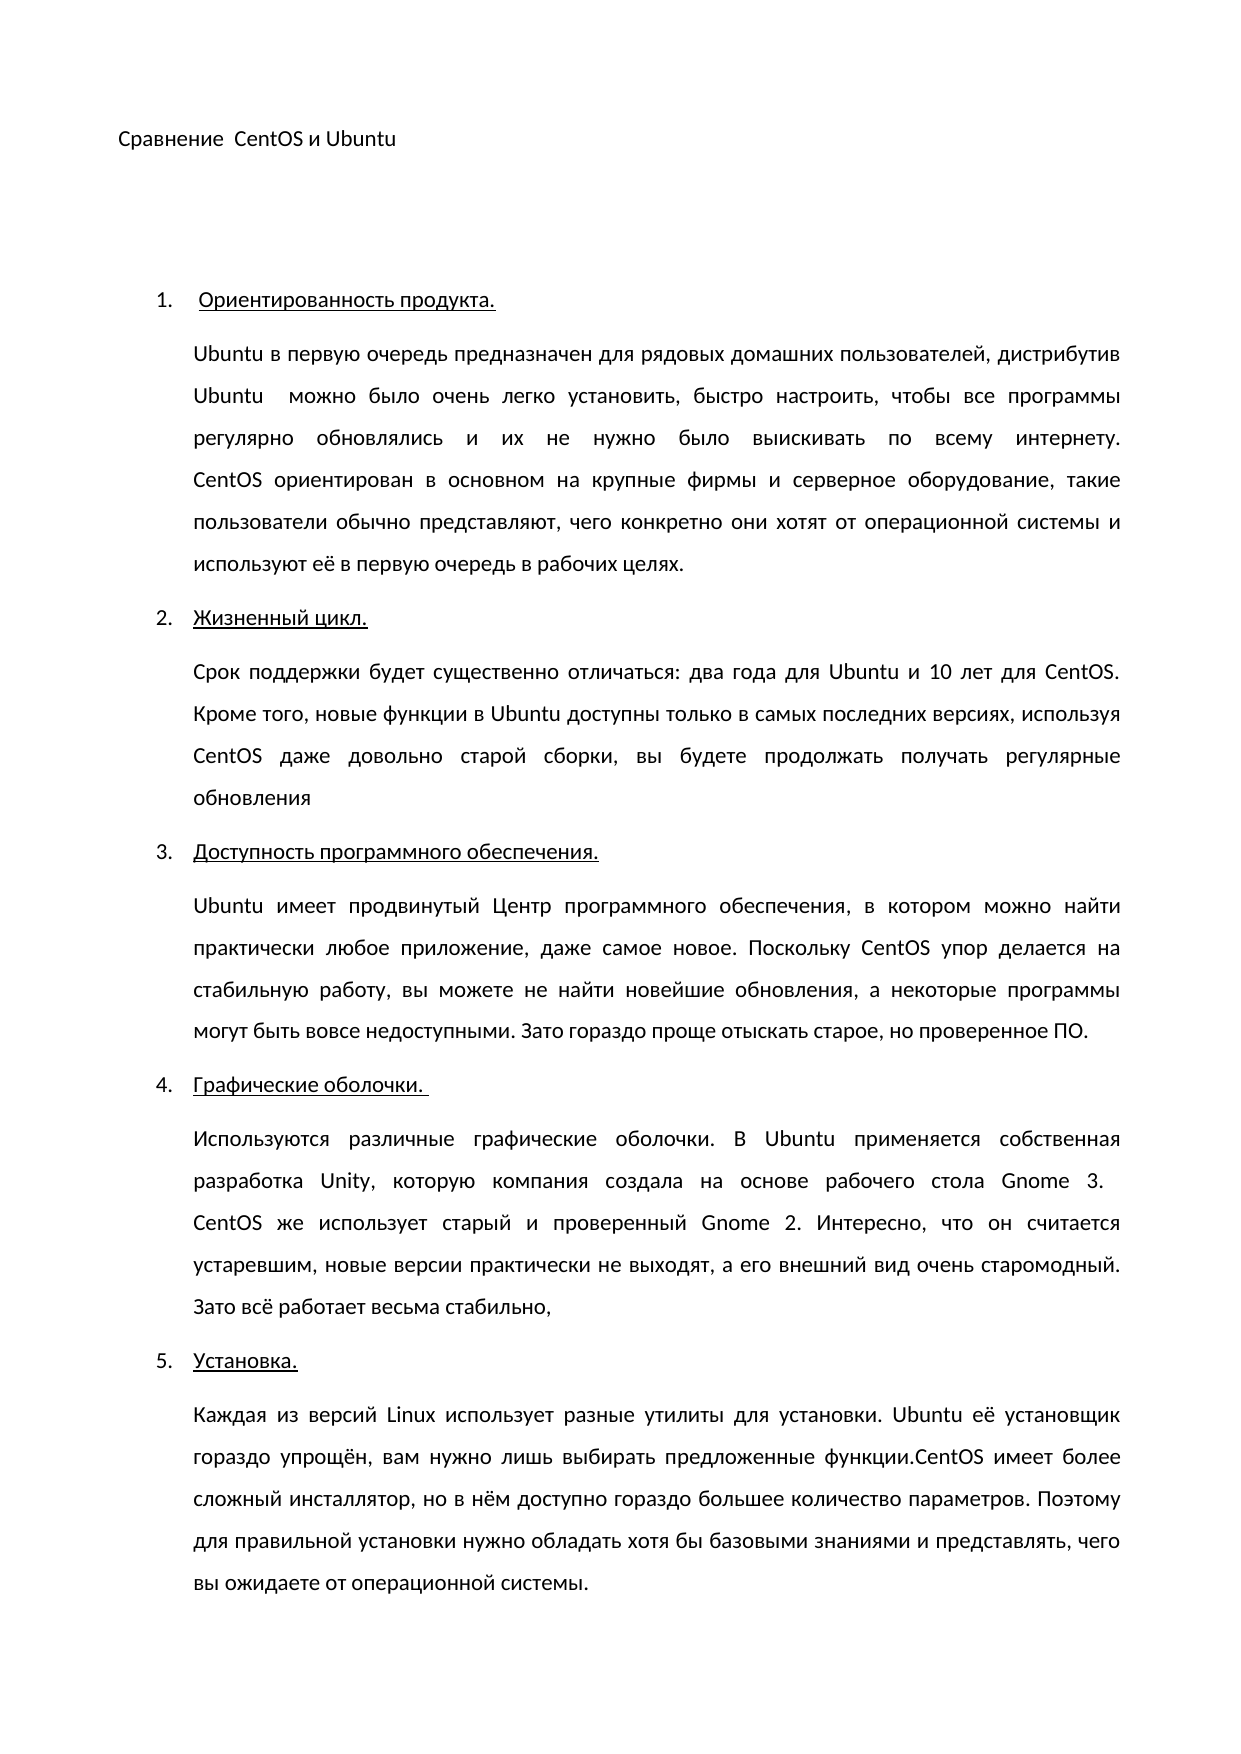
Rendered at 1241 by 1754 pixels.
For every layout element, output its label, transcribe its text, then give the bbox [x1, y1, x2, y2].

list Ubuntu в первую очередь предназначен для рядовых домашних пользователей, дистрибутив Ubuntu можно было очень легко установить, быстро настроить, чтобы все программы регулярно обновлялись и их не нужно было выискивать по всему интернету. CentOS ориентирован в основном на крупные фирмы и серверное оборудование, такие пользователи обычно представляют, чего конкретно они хотят от операционной системы и используют её в первую очередь в рабочих целях. [156, 339, 1122, 577]
list Доступность программного обеспечения. [156, 837, 1122, 865]
list Срок поддержки будет существенно отличаться: два года для Ubuntu и 10 лет для CentOS. Кроме того, новые функции в Ubuntu доступны только в самых последних версиях, используя CentOS даже довольно старой сборки, вы будете продолжать получать регулярные обновления [156, 657, 1122, 811]
text Сравнение CentOS и Ubuntu [118, 124, 1122, 152]
list Используются различные графические оболочки. В Ubuntu применяется собственная разработка Unity, которую компания создала на основе рабочего стола Gnome 3. CentOS же использует старый и проверенный Gnome 2. Интересно, что он считается устаревшим, новые версии практически не выходят, а его внешний вид очень старомодный. Зато всё работает весьма стабильно, [156, 1124, 1122, 1320]
list Каждая из версий Linux использует разные утилиты для установки. Ubuntu её установщик гораздо упрощён, вам нужно лишь выбирать предложенные функции.CentOS имеет более сложный инсталлятор, но в нём доступно гораздо большее количество параметров. Поэтому для правильной установки нужно обладать хотя бы базовыми знаниями и представлять, чего вы ожидаете от операционной системы. [156, 1400, 1122, 1596]
list Установка. [156, 1346, 1122, 1374]
list Жизненный цикл. [156, 603, 1122, 631]
list Ubuntu имеет продвинутый Центр программного обеспечения, в котором можно найти практически любое приложение, даже самое новое. Поскольку CentOS упор делается на стабильную работу, вы можете не найти новейшие обновления, а некоторые программы могут быть вовсе недоступными. Зато гораздо проще отыскать старое, но проверенное ПО. [156, 891, 1122, 1045]
list Графические оболочки. [156, 1071, 1122, 1098]
list Ориентированность продукта. [156, 286, 1122, 314]
